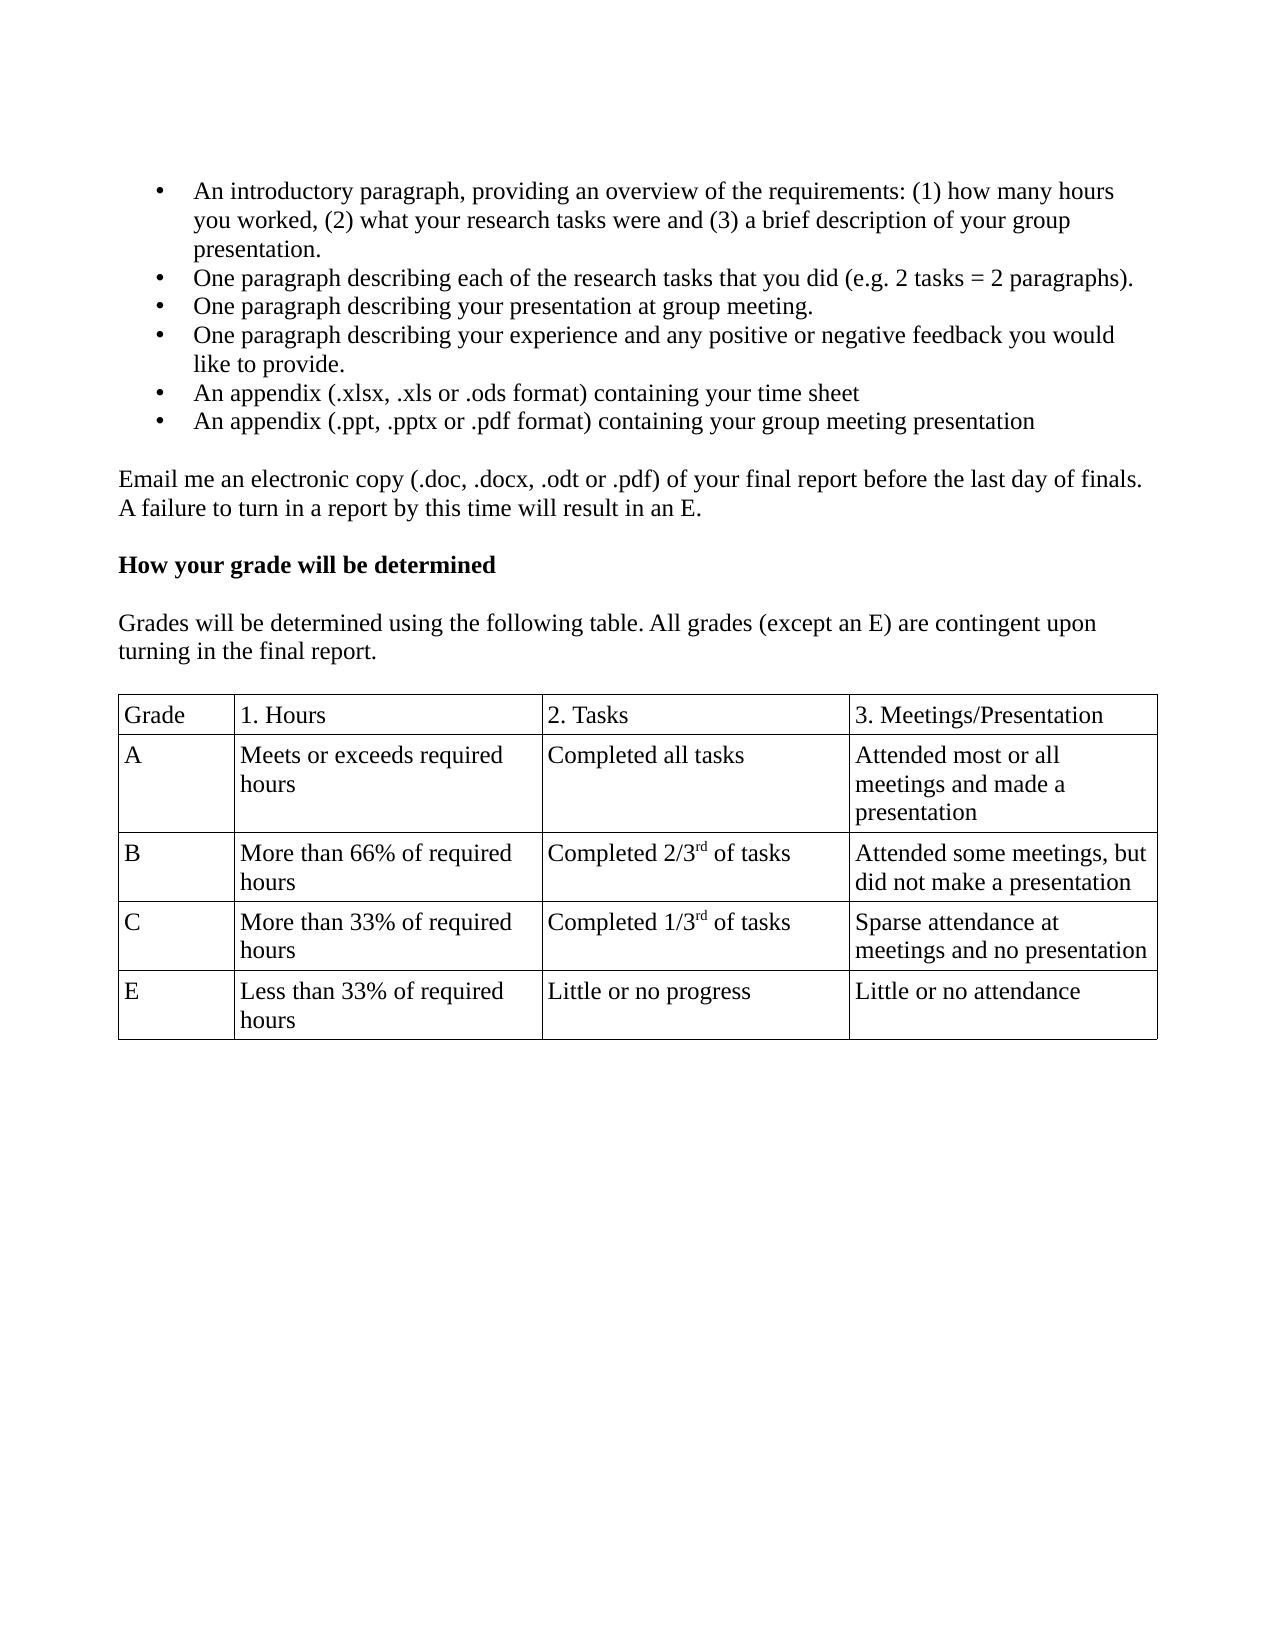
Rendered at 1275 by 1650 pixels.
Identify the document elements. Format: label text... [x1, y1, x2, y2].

table_header 3. Meetings/Presentation [850, 695, 1157, 734]
table_cell Attended most or all meetings and made a presentation [850, 735, 1157, 832]
table_cell A [119, 735, 234, 832]
list One paragraph describing your presentation at group meeting. [156, 291, 1157, 320]
table_cell Completed all tasks [543, 735, 849, 832]
table_cell Little or no attendance [850, 971, 1157, 1039]
table_header 1. Hours [235, 695, 542, 734]
list An introductory paragraph, providing an overview of the requirements: (1) how many hours you worked, (2) what your research tasks were and (3) a brief description of your group presentation. [156, 176, 1157, 263]
table_cell Completed 1/3rd of tasks [543, 902, 849, 970]
table_cell Completed 2/3rd of tasks [543, 833, 849, 901]
table_cell Less than 33% of required hours [235, 971, 542, 1039]
table_cell C [119, 902, 234, 970]
table_header 2. Tasks [543, 695, 849, 734]
list One paragraph describing each of the research tasks that you did (e.g. 2 tasks = 2 paragraphs). [156, 263, 1157, 291]
list An appendix (.ppt, .pptx or .pdf format) containing your group meeting presentation [156, 406, 1157, 435]
text Email me an electronic copy (.doc, .docx, .odt or .pdf) of your final report before the last day of finals. A failure to turn in a report by this time will result in an E. [118, 464, 1157, 521]
table_cell Sparse attendance at meetings and no presentation [850, 902, 1157, 970]
table_cell Attended some meetings, but did not make a presentation [850, 833, 1157, 901]
table_cell More than 66% of required hours [235, 833, 542, 901]
text How your grade will be determined [118, 550, 1157, 579]
table_header Grade [119, 695, 234, 734]
table_cell More than 33% of required hours [235, 902, 542, 970]
table_cell B [119, 833, 234, 901]
table_cell E [119, 971, 234, 1039]
table_cell Meets or exceeds required hours [235, 735, 542, 832]
list One paragraph describing your experience and any positive or negative feedback you would like to provide. [156, 320, 1157, 378]
list An appendix (.xlsx, .xls or .ods format) containing your time sheet [156, 378, 1157, 406]
text Grades will be determined using the following table. All grades (except an E) are contingent upon turning in the final report. [118, 608, 1157, 665]
table_cell Little or no progress [543, 971, 849, 1039]
